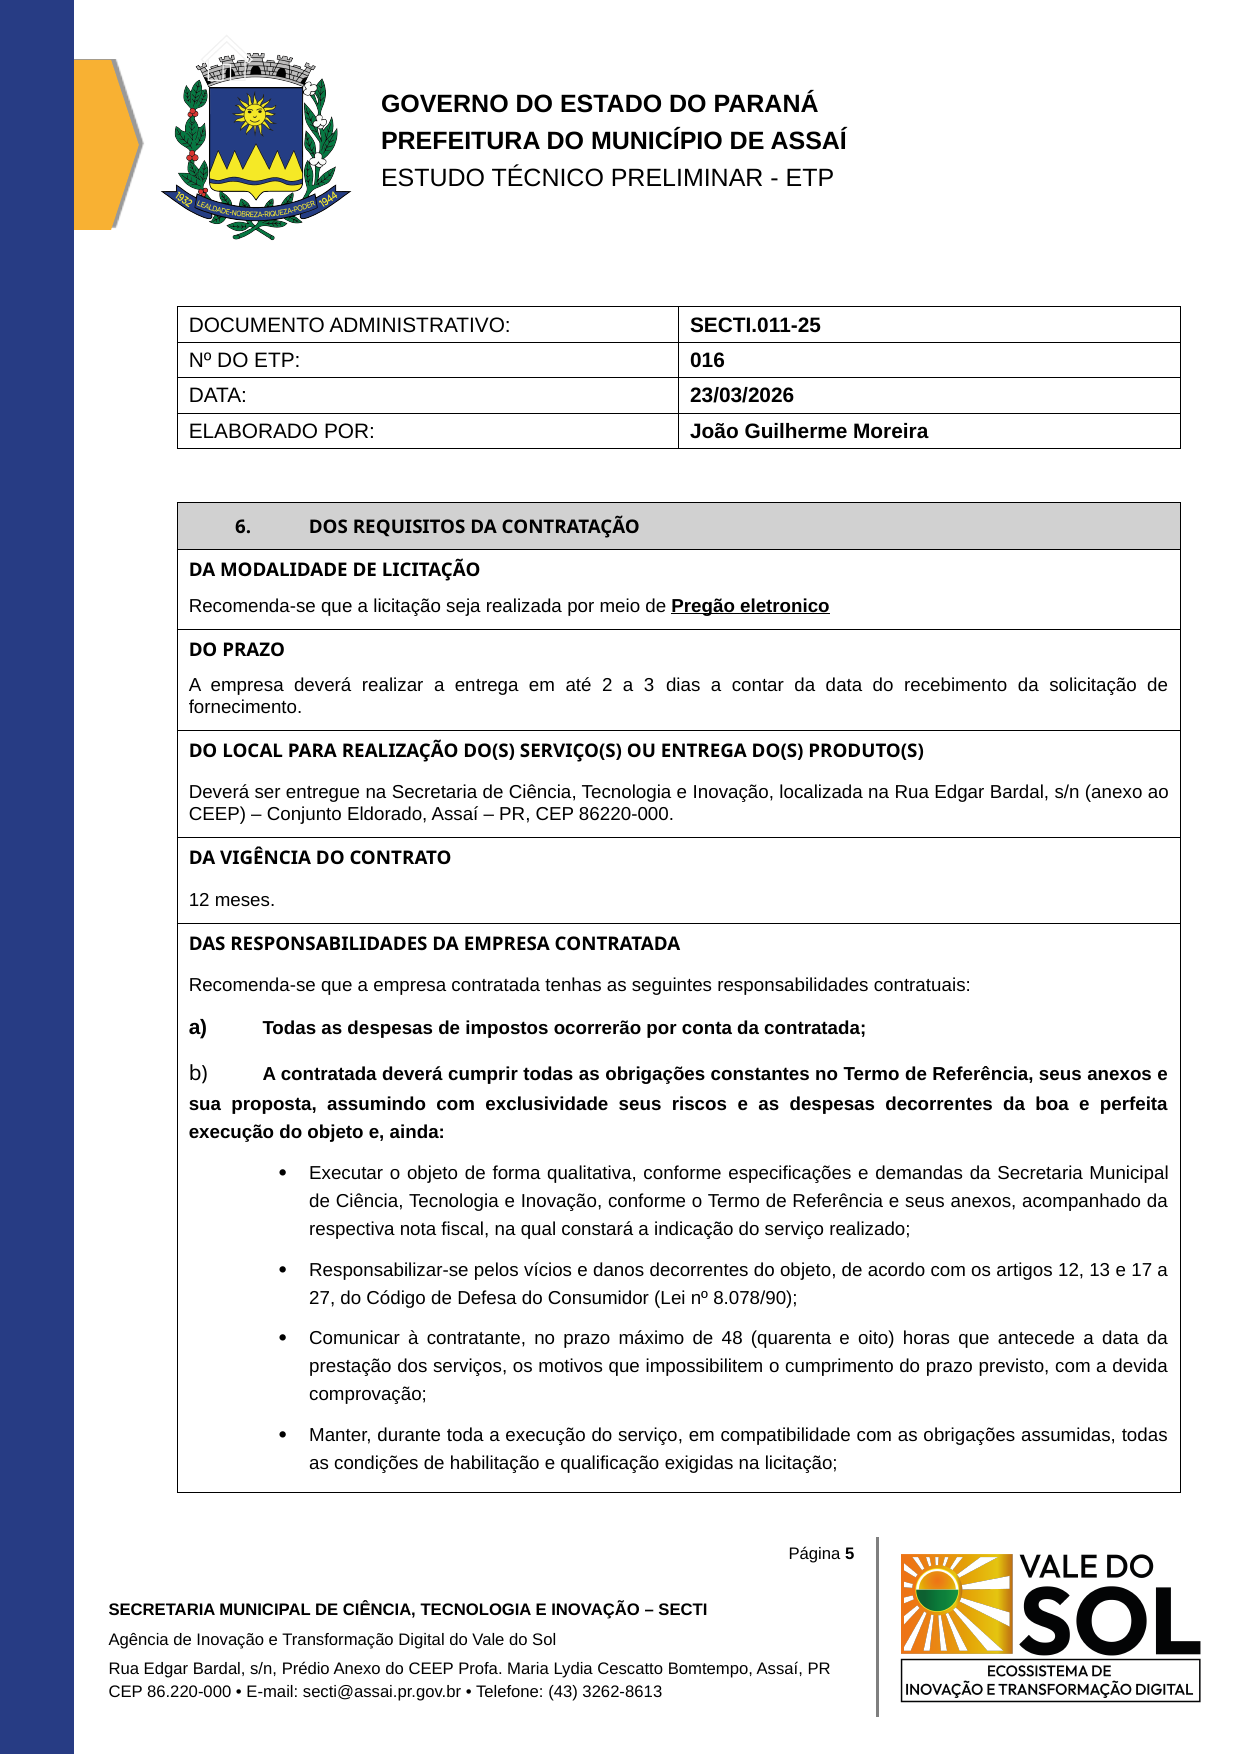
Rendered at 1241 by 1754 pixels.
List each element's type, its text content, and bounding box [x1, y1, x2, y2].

table_cell DA MODALIDADE DE LICITAÇÃO Recomenda-se que a licitação seja realizada por meio de Pregão eletronico [178, 550, 1180, 629]
table_cell DO LOCAL PARA REALIZAÇÃO DO(S) SERVIÇO(S) OU ENTREGA DO(S) PRODUTO(S) Deverá ser entregue na Secretaria de Ciência, Tecnologia e Inovação, localizada na Rua Edgar Bardal, s/n (anexo ao CEEP) – Conjunto Eldorado, Assaí – PR, CEP 86220-000. [178, 731, 1180, 837]
picture [158, 47, 354, 246]
picture [203, 47, 219, 61]
picture [235, 47, 250, 61]
table_cell DA VIGÊNCIA DO CONTRATO 12 meses. [178, 838, 1180, 922]
picture [209, 47, 244, 79]
table_cell DAS RESPONSABILIDADES DA EMPRESA CONTRATADA Recomenda-se que a empresa contratada tenhas as seguintes responsabilidades contratuais: Todas as despesas de impostos ocorrerão por conta da contratada; A contratada deverá cumprir todas as obrigações constantes no Termo de Referência, seus anexos e sua proposta, assumindo com exclusividade seus riscos e as despesas decorrentes da boa e perfeita execução do objeto e, ainda: Executar o objeto de forma qualitativa, conforme especificações e demandas da Secretaria Municipal de Ciência, Tecnologia e Inovação, conforme o Termo de Referência e seus anexos, acompanhado da respectiva nota fiscal, na qual constará a indicação do serviço realizado; Responsabilizar-se pelos vícios e danos decorrentes do objeto, de acordo com os artigos 12, 13 e 17 a 27, do Código de Defesa do Consumidor (Lei nº 8.078/90); Comunicar à contratante, no prazo máximo de 48 (quarenta e oito) horas que antecede a data da prestação dos serviços, os motivos que impossibilitem o cumprimento do prazo previsto, com a devida comprovação; Manter, durante toda a execução do serviço, em compatibilidade com as obrigações assumidas, todas as condições de habilitação e qualificação exigidas na licitação; Indicar preposto para representá-la durante a execução do serviço. [178, 924, 1180, 1492]
table_cell DO PRAZO A empresa deverá realizar a entrega em até 2 a 3 dias a contar da data do recebimento da solicitação de fornecimento. [178, 630, 1180, 730]
table_header DOS REQUISITOS DA CONTRATAÇÃO [178, 503, 1180, 549]
picture [894, 1548, 1206, 1711]
